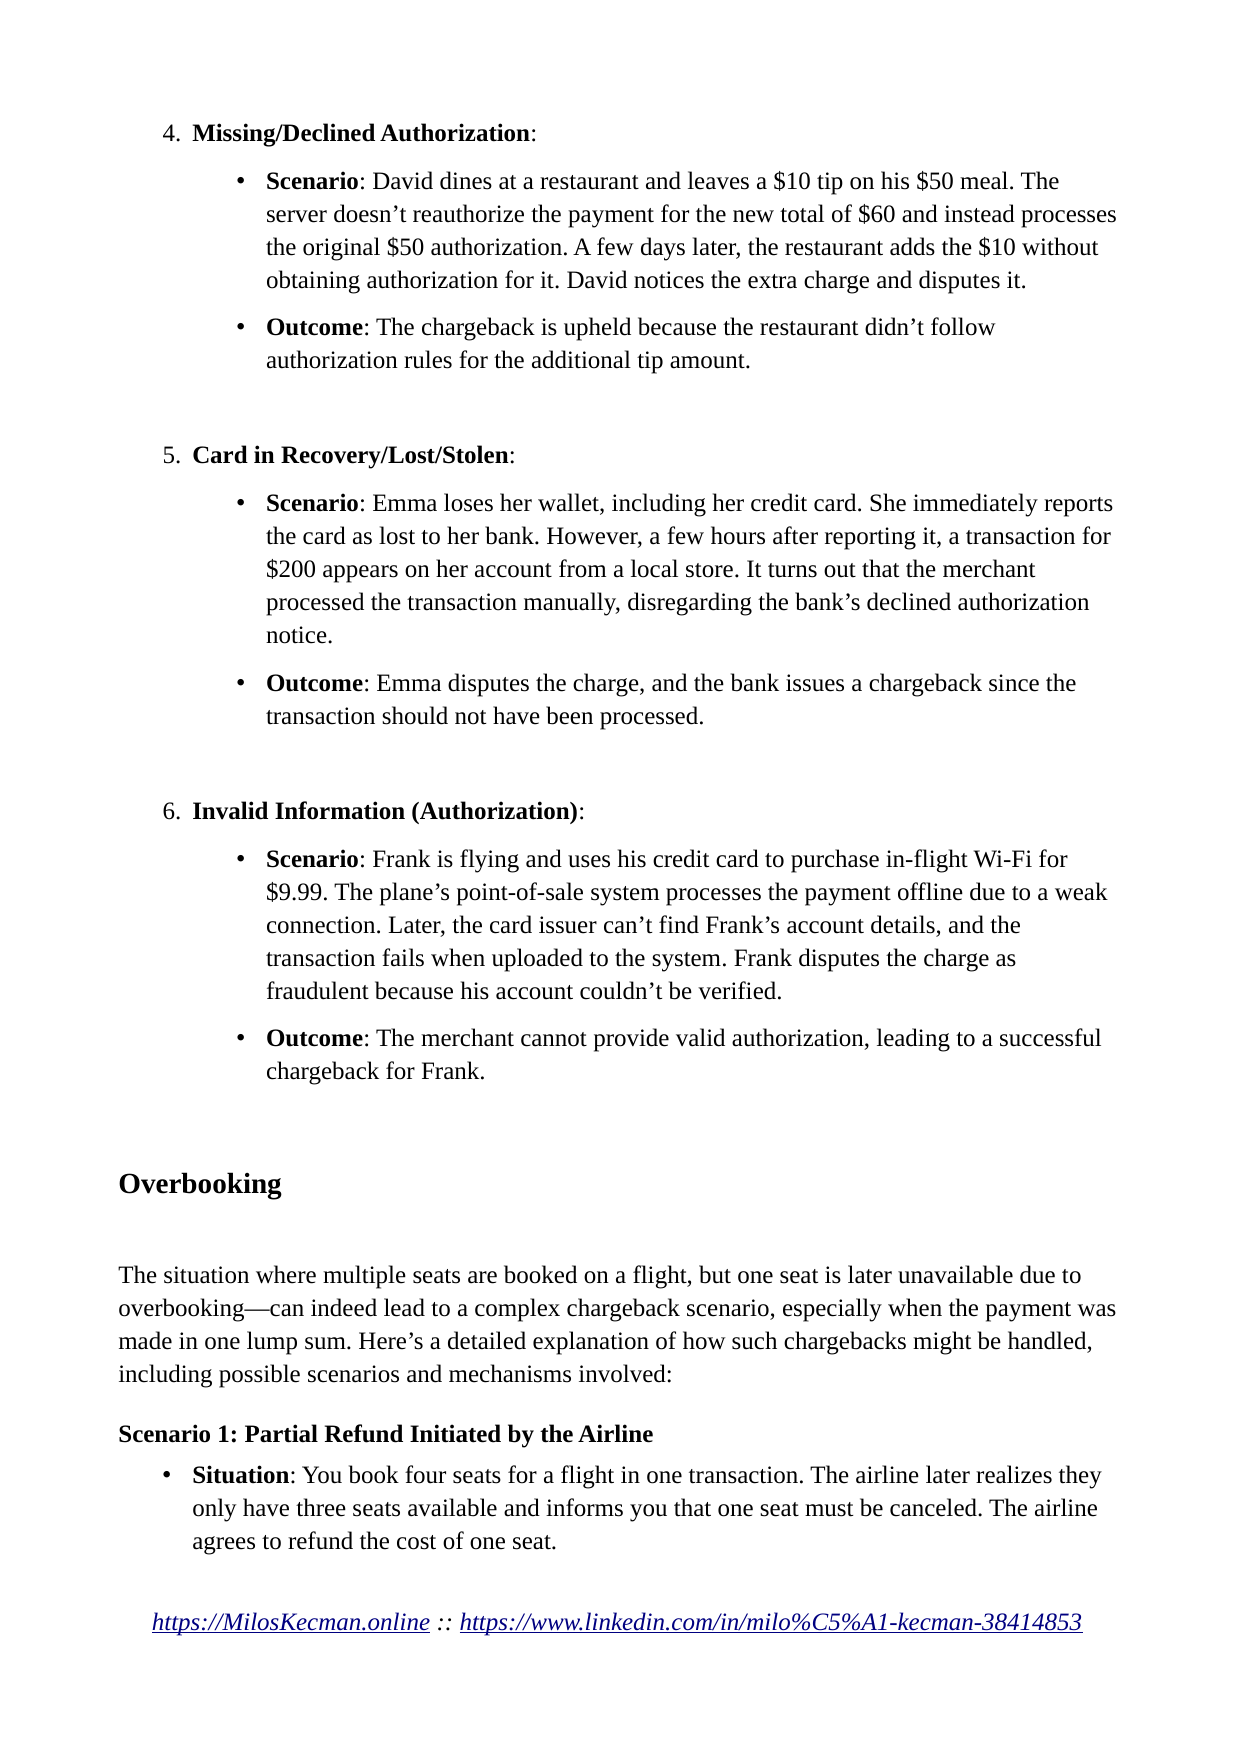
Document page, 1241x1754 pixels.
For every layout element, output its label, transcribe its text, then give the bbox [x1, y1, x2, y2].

list Outcome: Emma disputes the charge, and the bank issues a chargeback since the transaction should not have been processed. [236, 668, 1122, 730]
list Card in Recovery/Lost/Stolen​: [162, 441, 1122, 469]
list Scenario: Emma loses her wallet, including her credit card. She immediately reports the card as lost to her bank. However, a few hours after reporting it, a transaction for $200 appears on her account from a local store. It turns out that the merchant processed the transaction manually, disregarding the bank’s declined authorization notice. [236, 488, 1122, 649]
list Missing/Declined Authorization: [162, 118, 1122, 147]
subtitle Scenario 1: Partial Refund Initiated by the Airline [118, 1419, 1122, 1448]
list Outcome: The merchant cannot provide valid authorization, leading to a successful chargeback for Frank. [236, 1023, 1122, 1085]
list Scenario: David dines at a restaurant and leaves a $10 tip on his $50 meal. The server doesn’t reauthorize the payment for the new total of $60 and instead processes the original $50 authorization. A few days later, the restaurant adds the $10 without obtaining authorization for it. David notices the extra charge and disputes it. [236, 166, 1122, 293]
list Scenario: Frank is flying and uses his credit card to purchase in-flight Wi-Fi for $9.99. The plane’s point-of-sale system processes the payment offline due to a weak connection. Later, the card issuer can’t find Frank’s account details, and the transaction fails when uploaded to the system. Frank disputes the charge as fraudulent because his account couldn’t be verified. [236, 844, 1122, 1004]
list Situation: You book four seats for a flight in one transaction. The airline later realizes they only have three seats available and informs you that one seat must be canceled. The airline agrees to refund the cost of one seat. [162, 1460, 1122, 1555]
list Invalid Information (Authorization)​: [162, 796, 1122, 825]
list Outcome: The chargeback is upheld because the restaurant didn’t follow authorization rules for the additional tip amount. [236, 312, 1122, 374]
subtitle Overbooking [118, 1166, 1122, 1200]
text The situation where multiple seats are booked on a flight, but one seat is later unavailable due to overbooking—can indeed lead to a complex chargeback scenario, especially when the payment was made in one lump sum. Here’s a detailed explanation of how such chargebacks might be handled, including possible scenarios and mechanisms involved: [118, 1260, 1122, 1388]
